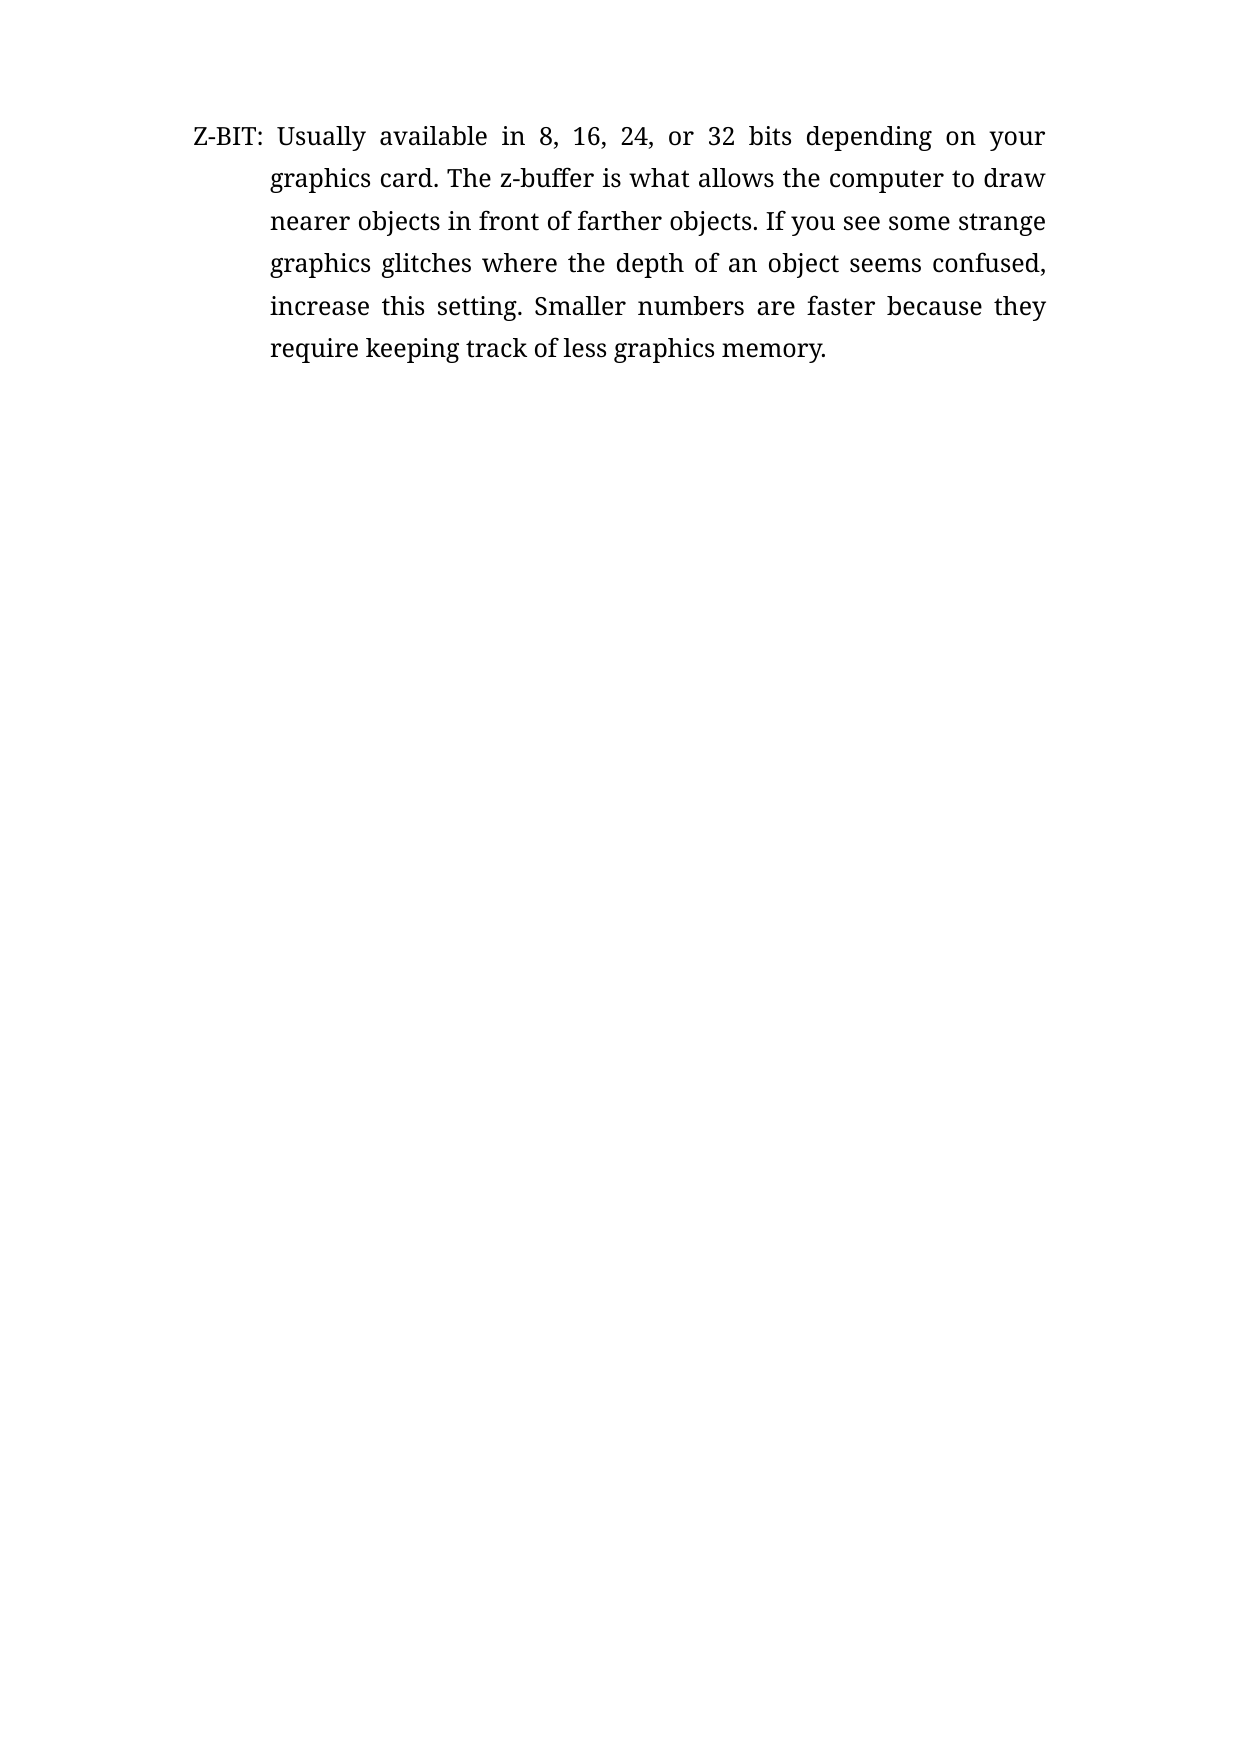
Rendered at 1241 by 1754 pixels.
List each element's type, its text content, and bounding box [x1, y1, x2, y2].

text Z-BIT: Usually available in 8, 16, 24, or 32 bits depending on your graphics card. The z-buffer is what allows the computer to draw nearer objects in front of farther objects. If you see some strange graphics glitches where the depth of an object seems confused, increase this setting. Smaller numbers are faster because they require keeping track of less graphics memory. [193, 118, 1047, 365]
